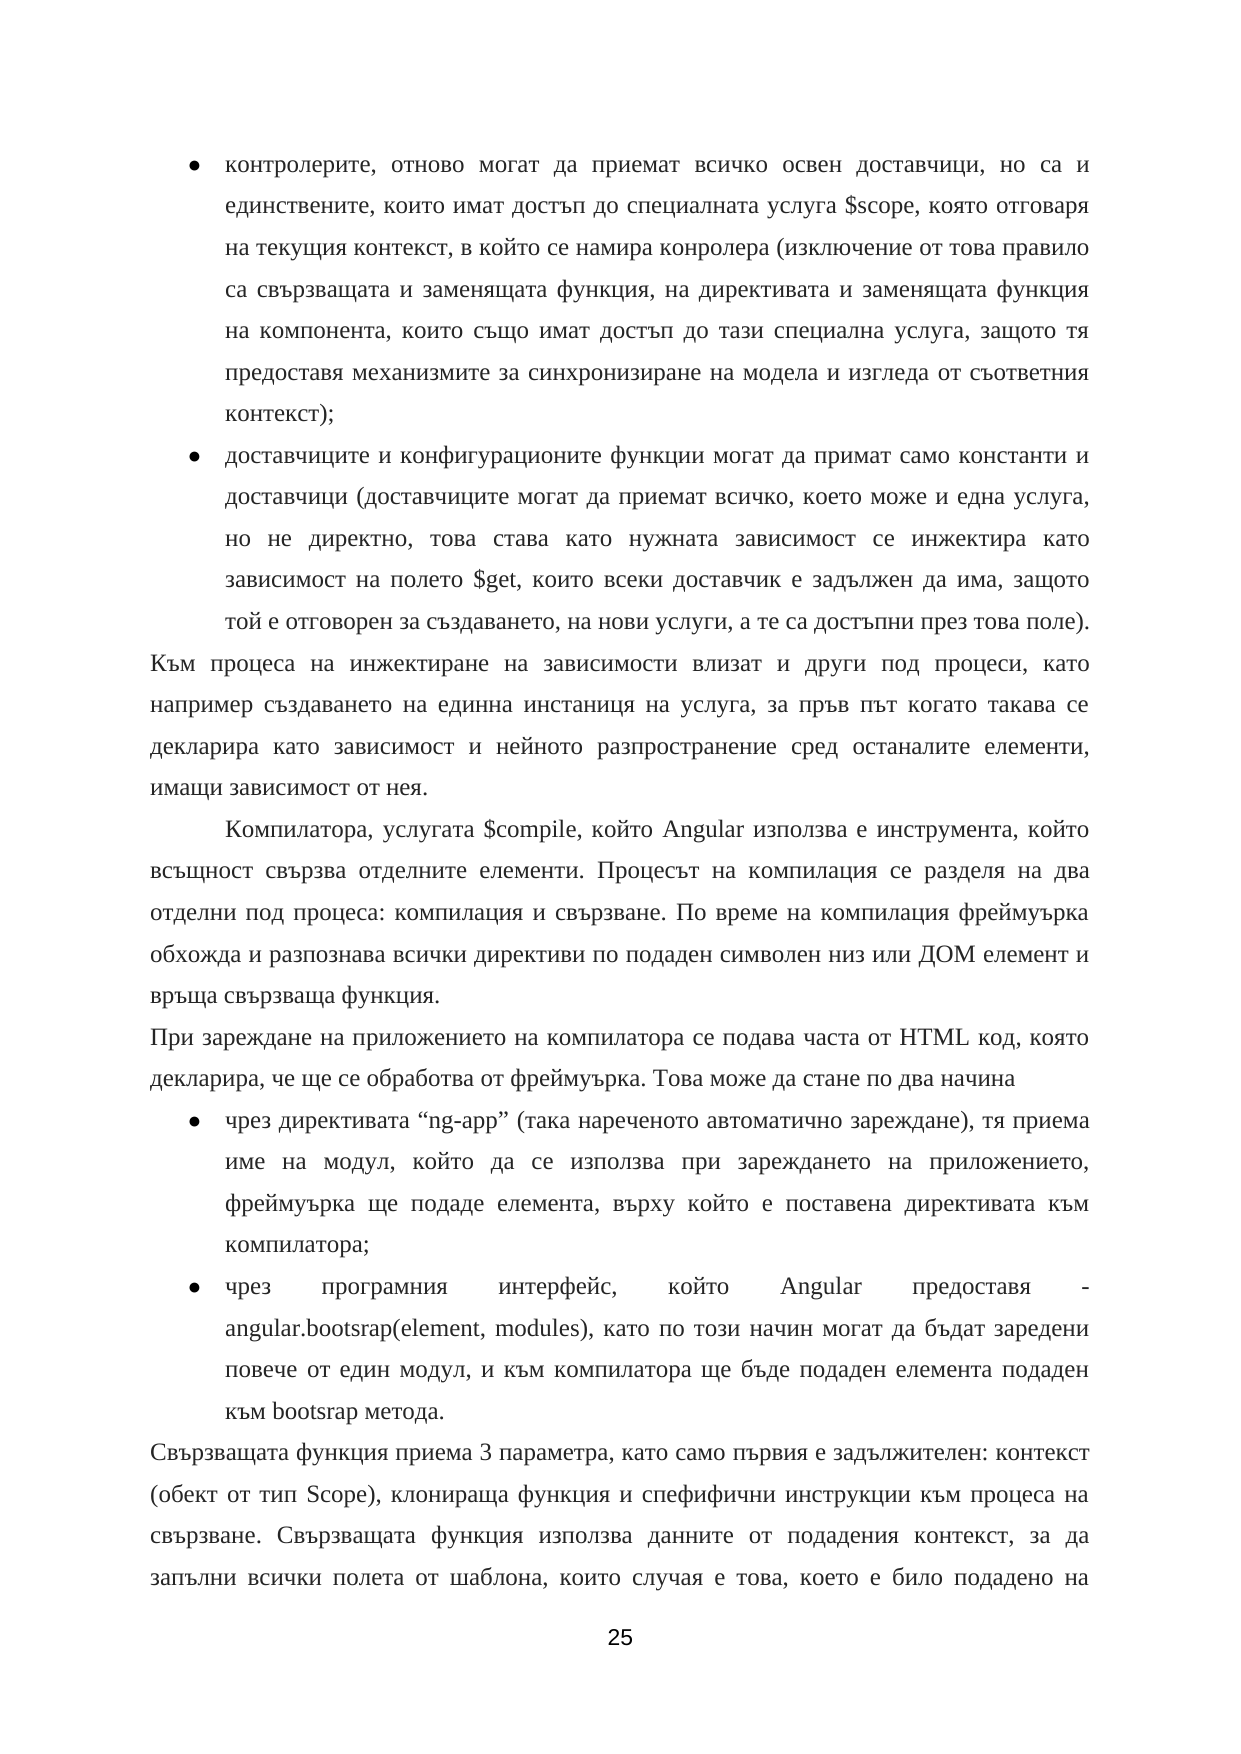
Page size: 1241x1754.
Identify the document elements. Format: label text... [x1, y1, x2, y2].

text Към процеса на инжектиране на зависимости влизат и други под процеси, като например създаването на единна инстаниця на услуга, за пръв път когато такава се декларира като зависимост и нейното разпространение сред останалите елементи, имащи зависимост от нея. [150, 649, 1091, 801]
list доставчиците и конфигурационите функции могат да примат само константи и доставчици (доставчиците могат да приемат всичко, което може и една услуга, но не директно, това става като нужната зависимост се инжектира като зависимост на полето $get, които всеки доставчик е задължен да има, защото той е отговорен за създаването, на нови услуги, а те са достъпни през това поле). [187, 441, 1091, 635]
list контролерите, отново могат да приемат всичко освен доставчици, но са и единствените, които имат достъп до специалната услуга $scope, която отговаря на текущия контекст, в който се намира конролера (изключение от това правило са свързващата и заменящата функция, на директивата и заменящата функция на компонента, които също имат достъп до тази специална услуга, защото тя предоставя механизмите за синхронизиране на модела и изгледа от съответния контекст); [187, 150, 1091, 427]
list чрез програмния интерфейс, който Angular предоставя - angular.bootsrap(element, modules), като по този начин могат да бъдат заредени повече от един модул, и към компилатора ще бъде подаден елемента подаден към bootsrap метода. [187, 1272, 1091, 1424]
text При зареждане на приложението на компилатора се подава часта от HTML код, която декларира, че ще се обработва от фреймуърка. Това може да стане по два начина [150, 1023, 1091, 1092]
text Компилатора, услугата $compile, който Angular използва е инструмента, който всъщност свързва отделните елементи. Процесът на компилация се разделя на два отделни под процеса: компилация и свързване. По време на компилация фреймуърка обхожда и разпознава всички директиви по подаден символен низ или ДОМ елемент и връща свързваща функция. [150, 815, 1091, 1009]
list чрез директивата “ng-app” (така нареченото автоматично зареждане), тя приема име на модул, който да се използва при зареждането на приложението, фреймуърка ще подаде елемента, върху който е поставена директивата към компилатора; [187, 1106, 1091, 1258]
text Свързващата функция приема 3 параметра, като само първия е задължителен: контекст (обект от тип Scope), клонираща функция и спефифични инструкции към процеса на свързване. Свързващата функция използва данните от подадения контекст, за да запълни всички полета от шаблона, които случая е това, което е било подадено на [150, 1438, 1091, 1591]
